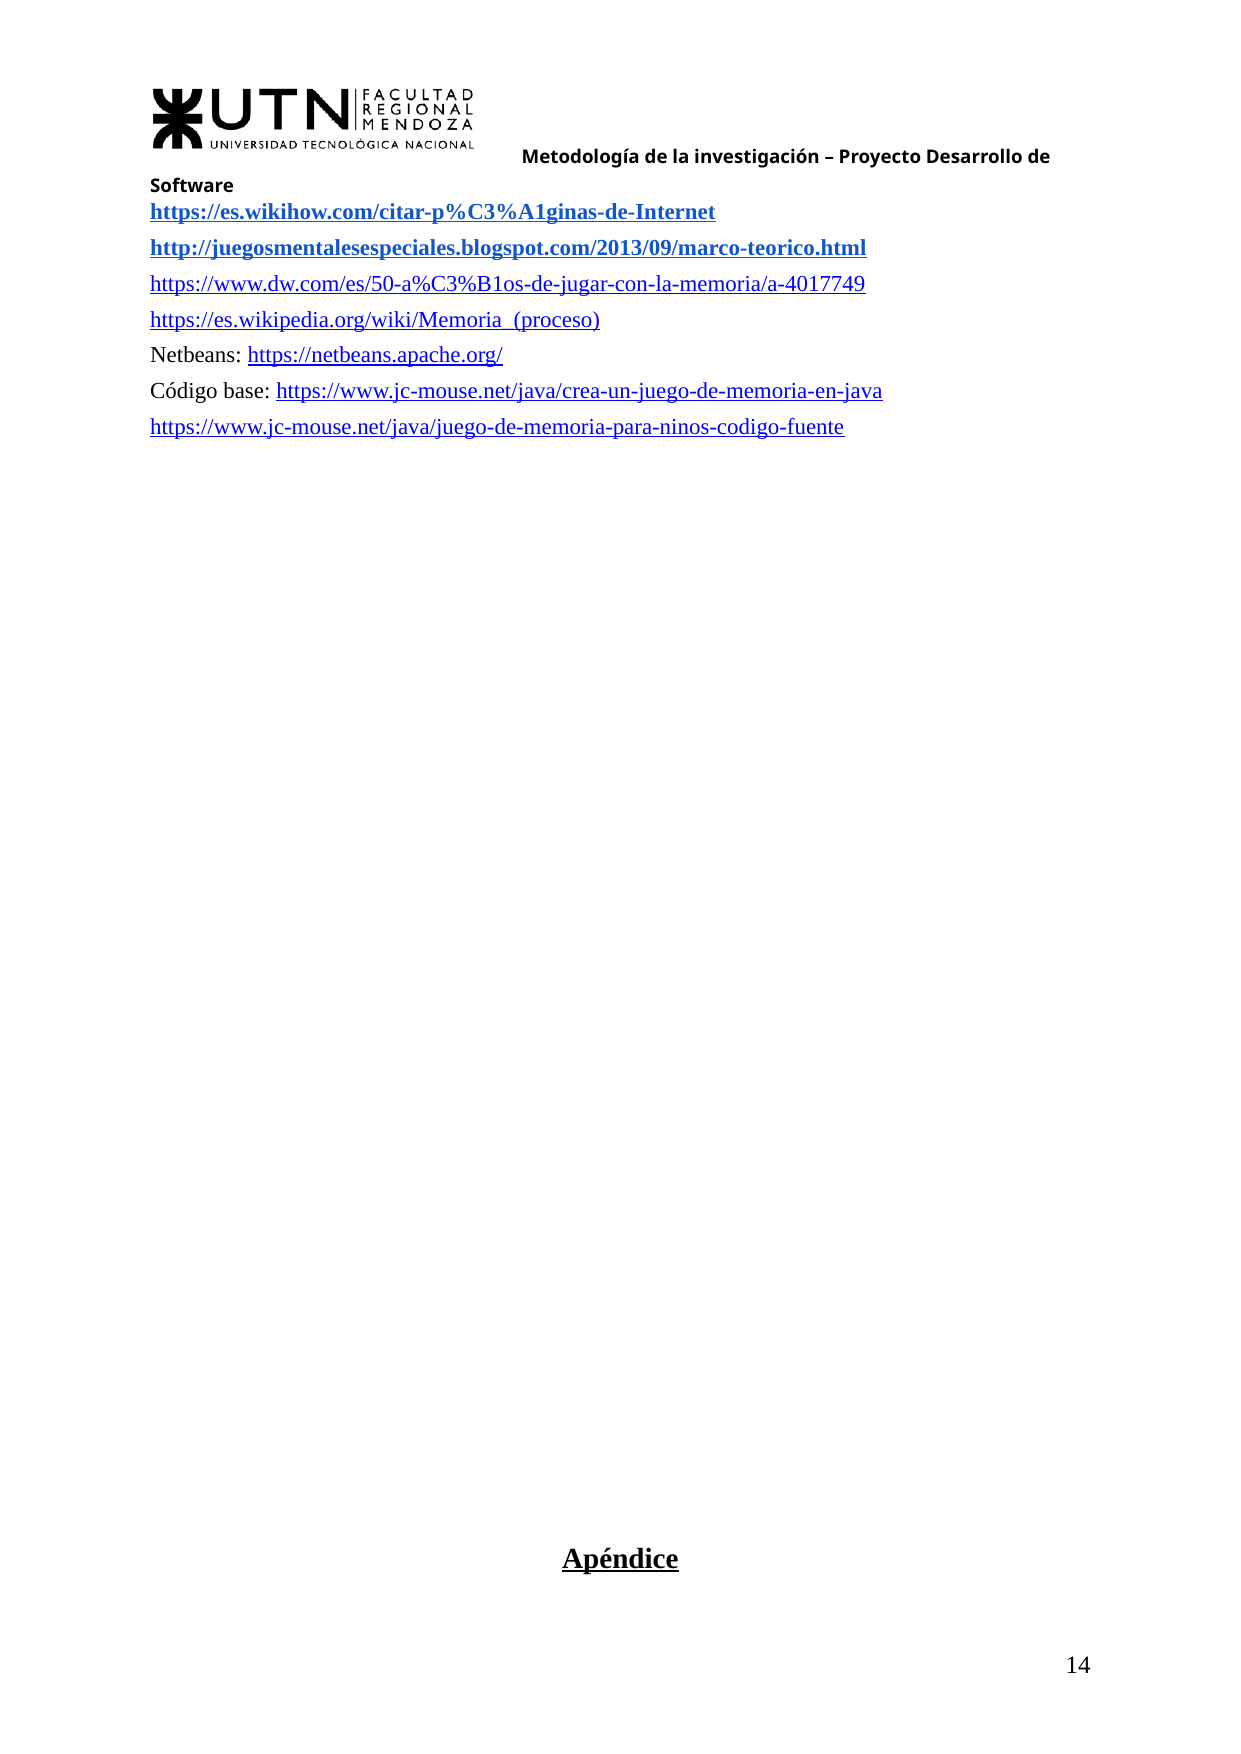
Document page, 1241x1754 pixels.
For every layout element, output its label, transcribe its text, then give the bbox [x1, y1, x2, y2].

picture [150, 75, 476, 164]
text http://juegosmentalesespeciales.blogspot.com/2013/09/marco-teorico.html [150, 234, 1090, 260]
text https://www.jc-mouse.net/java/juego-de-memoria-para-ninos-codigo-fuente [150, 413, 1090, 439]
text https://es.wikipedia.org/wiki/Memoria_(proceso) [150, 306, 1090, 332]
text https://www.dw.com/es/50-a%C3%B1os-de-jugar-con-la-memoria/a-4017749 [150, 270, 1090, 296]
text Código base: https://www.jc-mouse.net/java/crea-un-juego-de-memoria-en-java [150, 377, 1090, 404]
text Apéndice [150, 1541, 1090, 1575]
text Netbeans: https://netbeans.apache.org/ [150, 341, 1090, 368]
text https://es.wikihow.com/citar-p%C3%A1ginas-de-Internet [150, 198, 1090, 224]
